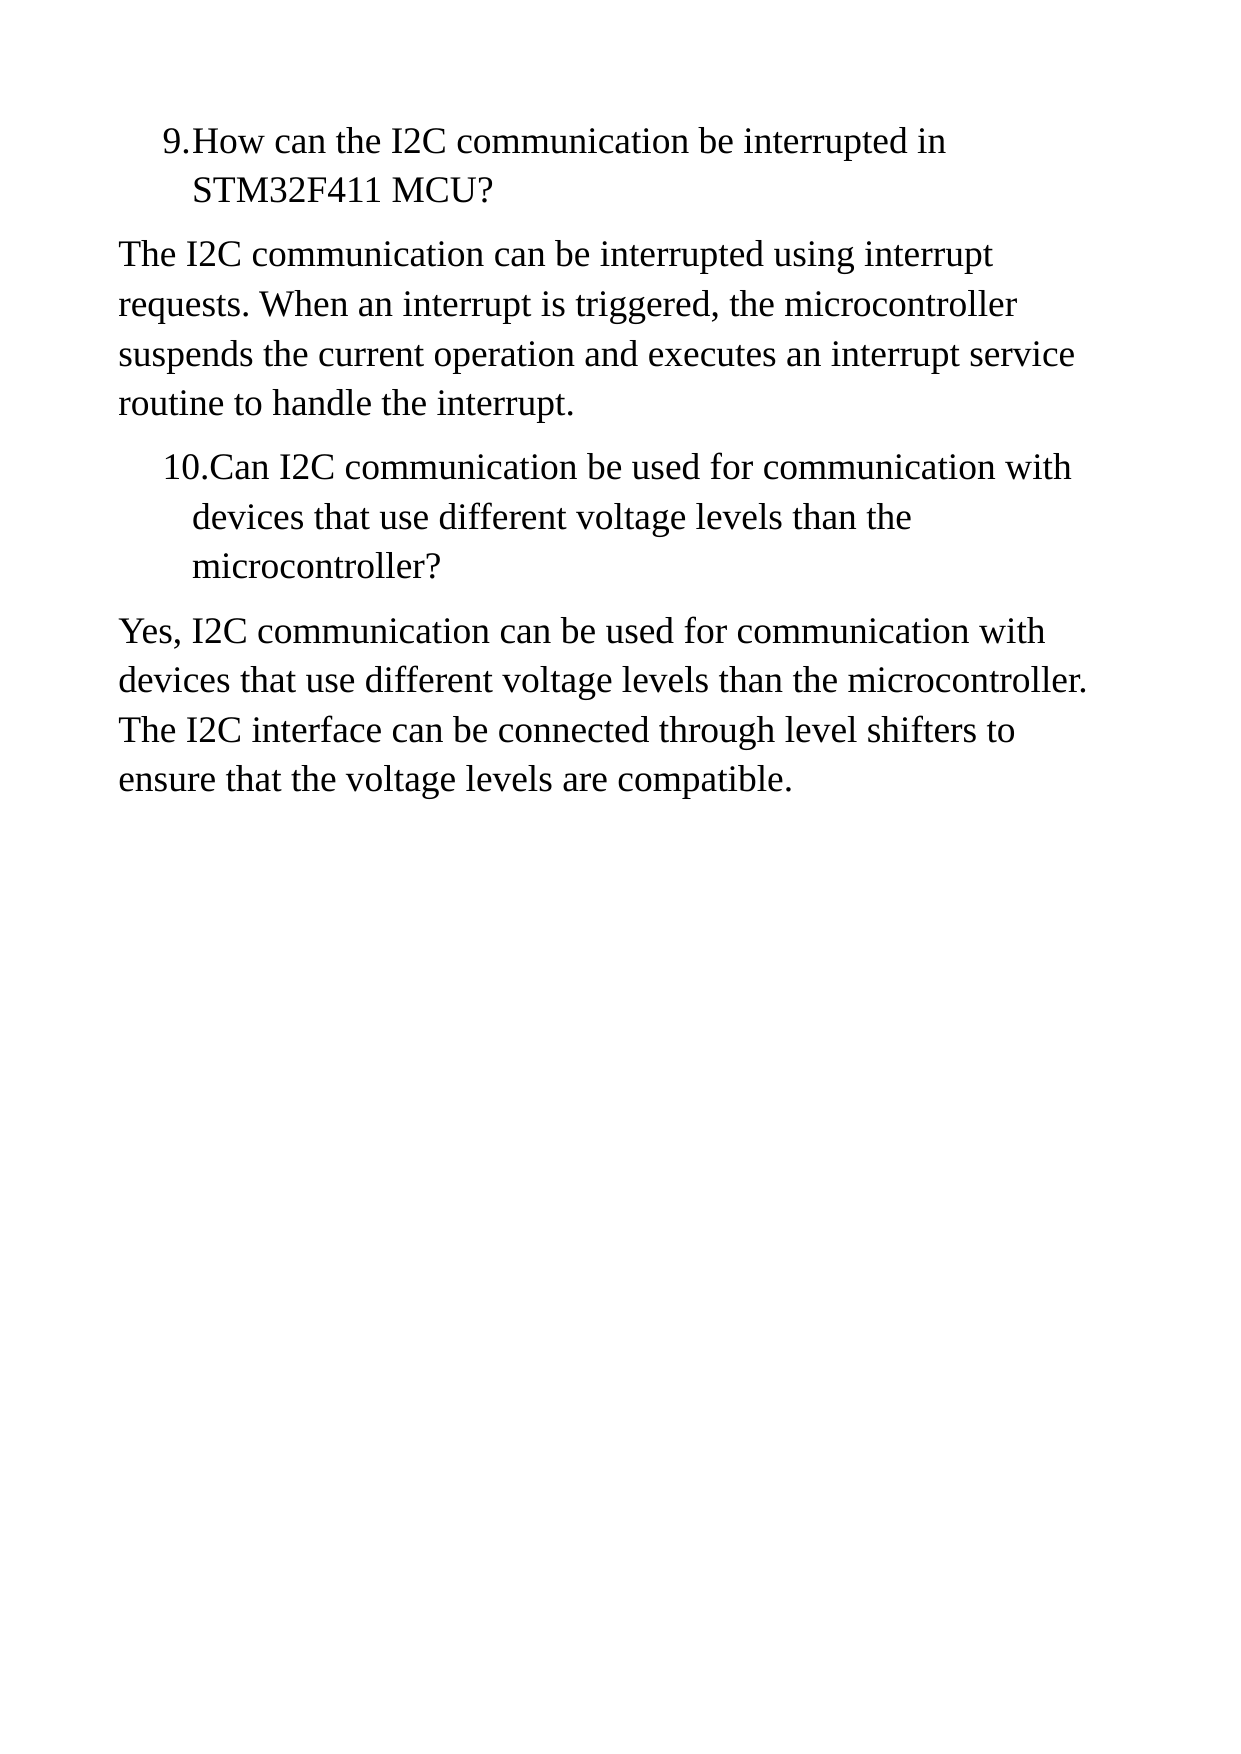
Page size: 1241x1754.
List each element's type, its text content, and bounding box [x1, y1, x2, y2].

text Yes, I2C communication can be used for communication with devices that use different voltage levels than the microcontroller. The I2C interface can be connected through level shifters to ensure that the voltage levels are compatible. [118, 608, 1122, 800]
list Can I2C communication be used for communication with devices that use different voltage levels than the microcontroller? [162, 445, 1122, 587]
text The I2C communication can be interrupted using interrupt requests. When an interrupt is triggered, the microcontroller suspends the current operation and executes an interrupt service routine to handle the interrupt. [118, 232, 1122, 424]
list How can the I2C communication be interrupted in STM32F411 MCU? [162, 118, 1122, 211]
